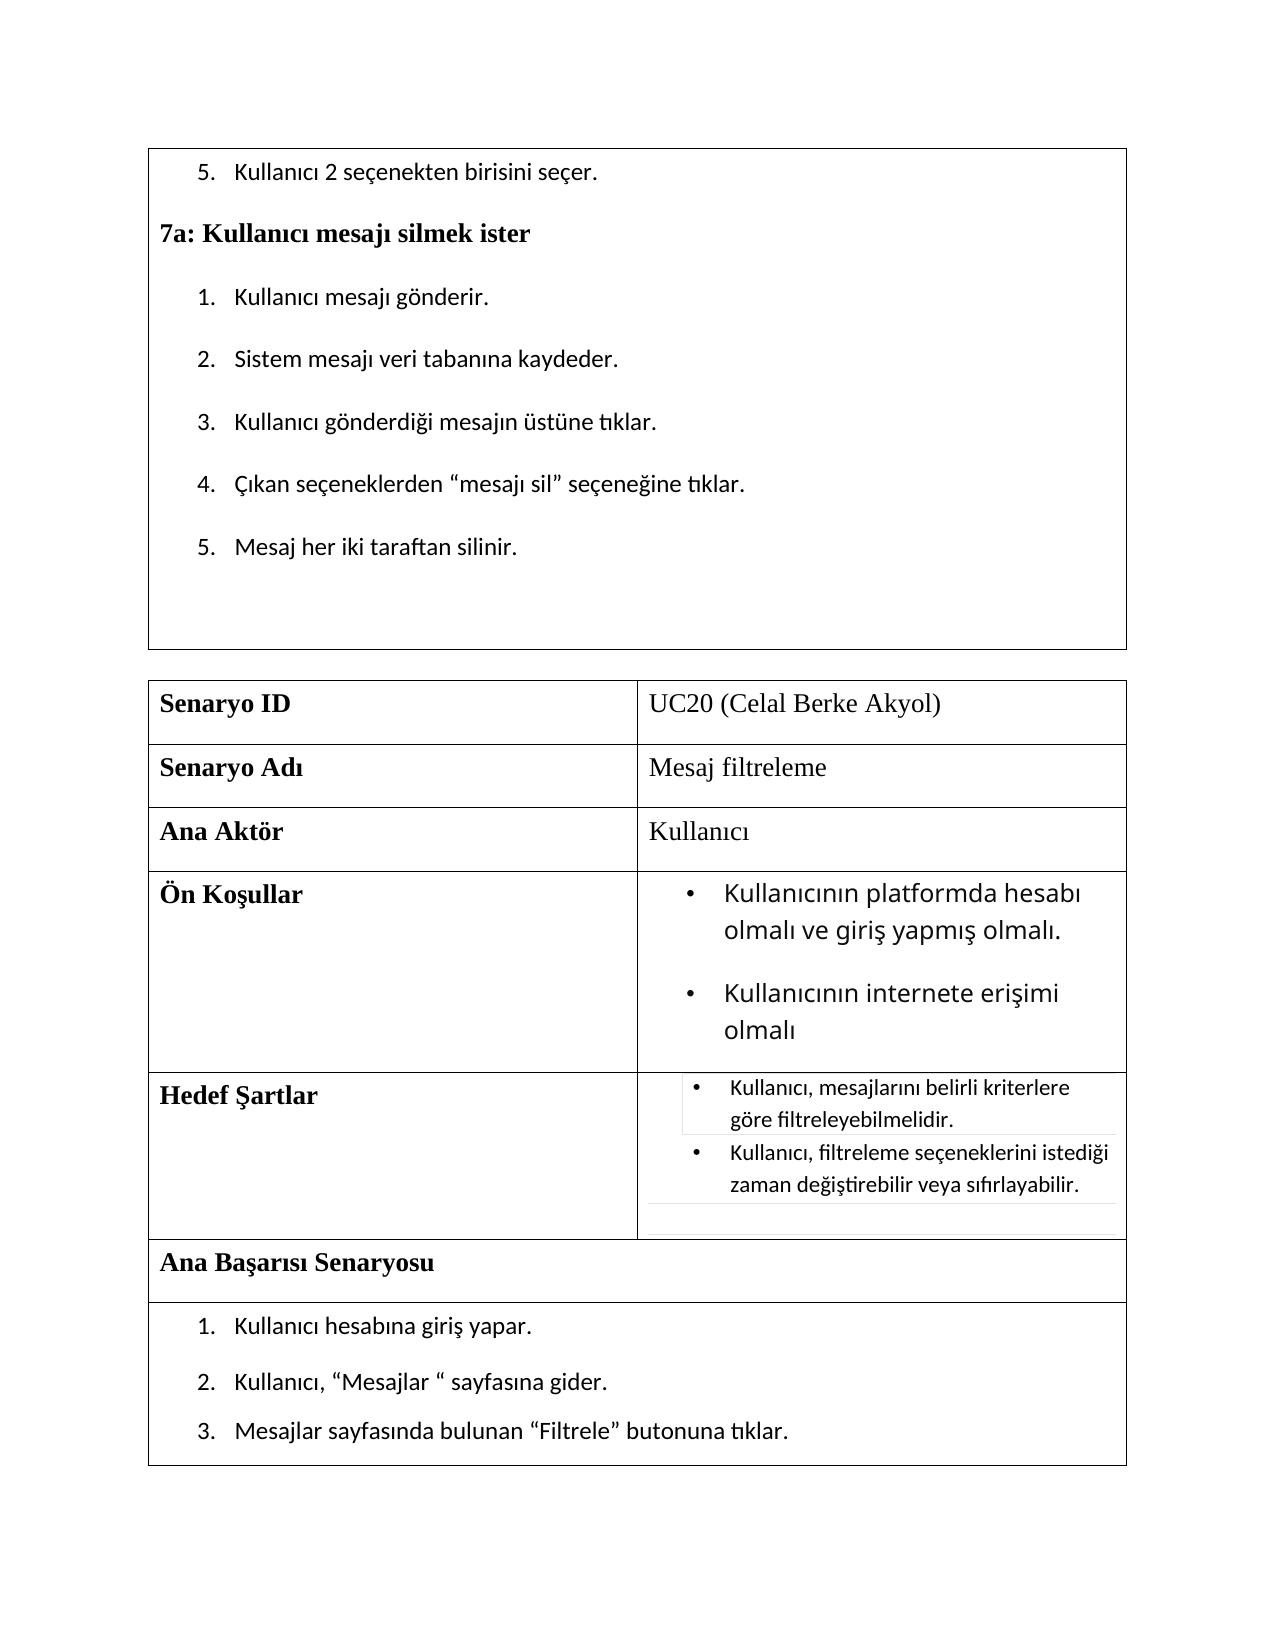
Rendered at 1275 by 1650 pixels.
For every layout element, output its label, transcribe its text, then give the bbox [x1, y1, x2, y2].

table_cell 1a: Aktif sohbet yoktur Kullanıcı hesabına girer. Mesajlar sayfasına girer. Mesaj atmak istediği kişi ile aktif sohbeti yoktur. Yeni sohbet butonuna tıklar. Mesaj göndereceği kişiyi seçer. Mesaj gönderir ve yeni sohbet oluşur. Sistem mesajı ve sohbeti kaydeder. Karşı tarafa “yeni mesaj” bildirimi gider. 6a: Kullanıcı mesajı oluşturup göndermek istemez Kullanıcı mesaj oluşturur. Mesajı göndermeden sohbetten çıkmak ister. Sistem mesajınız gönderilmedi uyarısı verir. Sistem “sohbetten yinede çık” ve “ mesajı taslak olarak kaydet” seçenekleri sunar. Kullanıcı 2 seçenekten birisini seçer. 7a: Kullanıcı mesajı silmek ister Kullanıcı mesajı gönderir. Sistem mesajı veri tabanına kaydeder. Kullanıcı gönderdiği mesajın üstüne tıklar. Çıkan seçeneklerden “mesajı sil” seçeneğine tıklar. Mesaj her iki taraftan silinir. [149, 149, 1126, 649]
table_header Senaryo ID [149, 681, 637, 744]
table_cell Kullanıcı, mesajlarını belirli kriterlere göre filtreleyebilmelidir. Kullanıcı, filtreleme seçeneklerini istediği zaman değiştirebilir veya sıfırlayabilir. [638, 1073, 1126, 1238]
table_header UC20 (Celal Berke Akyol) [638, 681, 1126, 744]
table_cell Ana Başarısı Senaryosu [149, 1240, 1126, 1302]
table_cell Mesaj filtreleme [638, 745, 1126, 807]
table_cell Ana Aktör [149, 808, 637, 871]
table_cell Ön Koşullar [149, 872, 637, 1072]
table_cell Senaryo Adı [149, 745, 637, 807]
table_cell Kullanıcı [638, 808, 1126, 871]
table_cell Hedef Şartlar [149, 1073, 637, 1238]
table_cell Kullanıcı hesabına giriş yapar. Kullanıcı, “Mesajlar “ sayfasına gider. Mesajlar sayfasında bulunan “Filtrele” butonuna tıklar. Sistem mesaj filtreleme seçenekleri sunar. Kullanıcı filtreleme seçeneklerini seçer. Kullanıcı, Filtreleme işlemini tamamlamak için “onayla” butonuna tıklar. Sistem seçenekleri kayıt eder. Sistem kriterlere uyan mesajları listeler ve kullanıcıya gösterir. Kullanıcı filtrelenmiş sonuçları görüntüler. [149, 1303, 1126, 1464]
table_cell Kullanıcının platformda hesabı olmalı ve giriş yapmış olmalı. Kullanıcının internete erişimi olmalı [638, 872, 1126, 1072]
